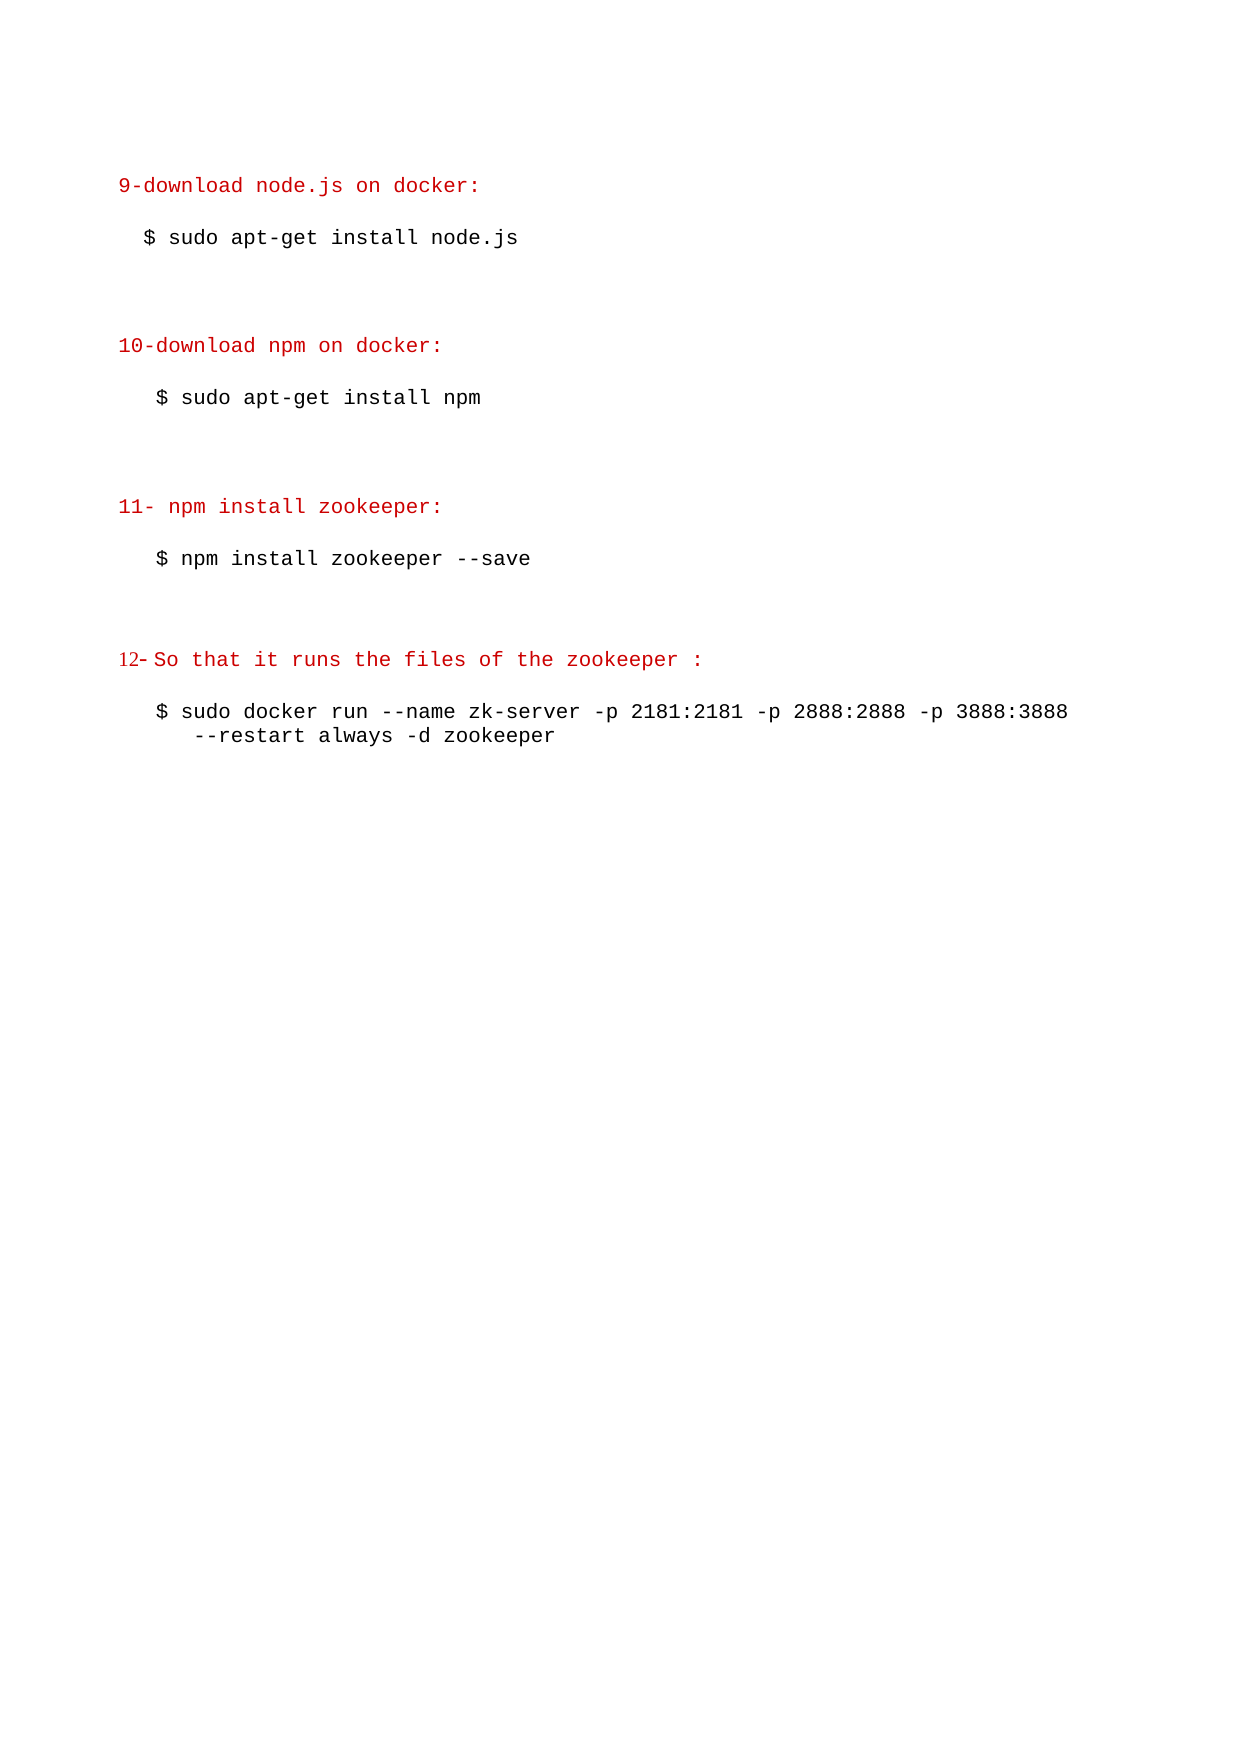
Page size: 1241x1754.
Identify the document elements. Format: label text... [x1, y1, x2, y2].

text $ sudo docker run --name zk-server -p 2181:2181 -p 2888:2888 -p 3888:3888 [118, 701, 1122, 725]
text $ sudo apt-get install node.js [118, 227, 1122, 250]
text $ sudo apt-get install npm [118, 387, 1122, 411]
text --restart always -d zookeeper [118, 725, 1122, 749]
text 12- So that it runs the files of the zookeeper : [118, 643, 1122, 673]
text $ npm install zookeeper --save [118, 548, 1122, 572]
text 9-download node.js on docker: [118, 175, 1122, 198]
text 11- npm install zookeeper: [118, 496, 1122, 520]
text 10-download npm on docker: [118, 335, 1122, 359]
